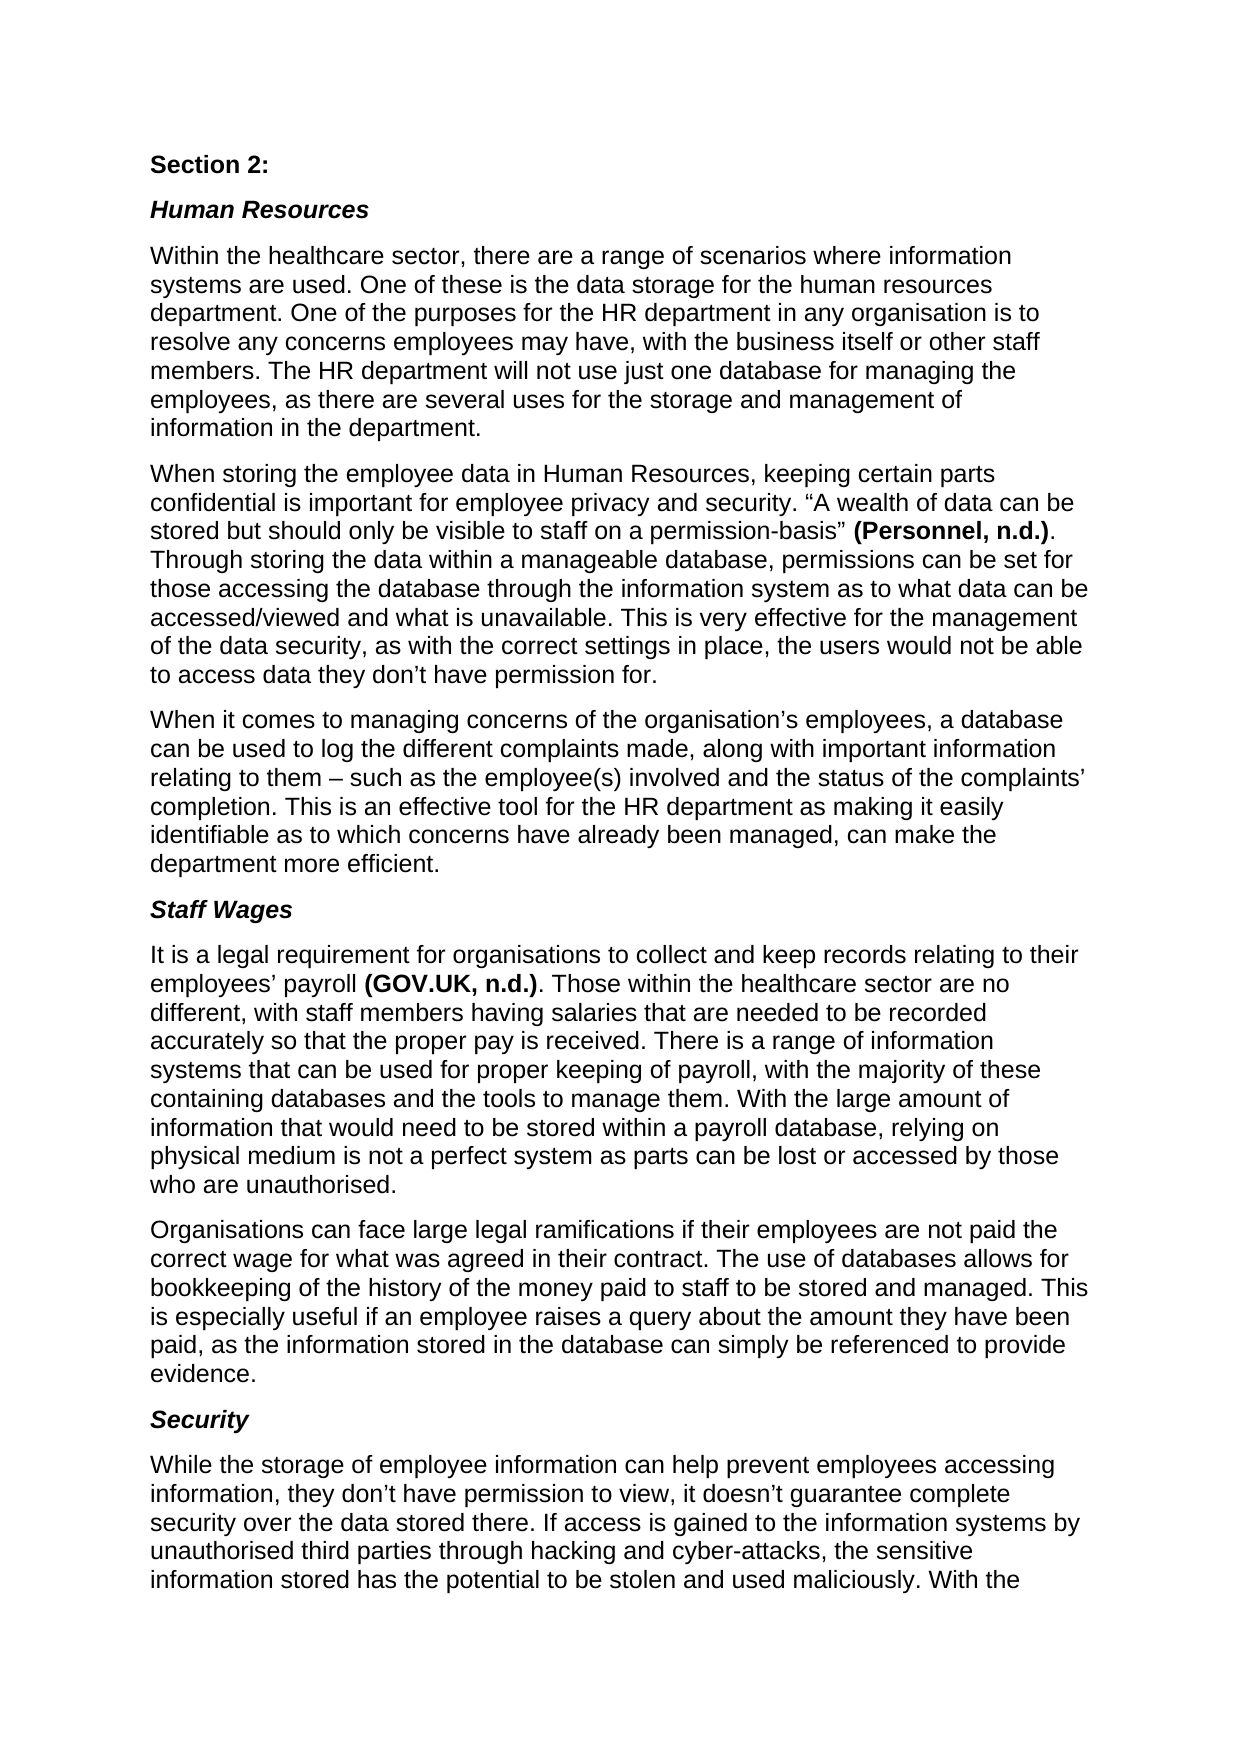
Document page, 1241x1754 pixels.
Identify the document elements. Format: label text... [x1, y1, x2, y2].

text When it comes to managing concerns of the organisation’s employees, a database can be used to log the different complaints made, along with important information relating to them – such as the employee(s) involved and the status of the complaints’ completion. This is an effective tool for the HR department as making it easily identifiable as to which concerns have already been managed, can make the department more efficient. [150, 705, 1090, 878]
text Staff Wages [150, 894, 1090, 923]
text Within the healthcare sector, there are a range of scenarios where information systems are used. One of these is the data storage for the human resources department. One of the purposes for the HR department in any organisation is to resolve any concerns employees may have, with the business itself or other staff members. The HR department will not use just one database for managing the employees, as there are several uses for the storage and management of information in the department. [150, 241, 1090, 442]
text Security [150, 1404, 1090, 1433]
text It is a legal requirement for organisations to collect and keep records relating to their employees’ payroll (GOV.UK, n.d.). Those within the healthcare sector are no different, with staff members having salaries that are needed to be recorded accurately so that the proper pay is received. There is a range of information systems that can be used for proper keeping of payroll, with the majority of these containing databases and the tools to manage them. With the large amount of information that would need to be stored within a payroll database, relying on physical medium is not a perfect system as parts can be lost or accessed by those who are unauthorised. [150, 940, 1090, 1199]
text Section 2: [150, 150, 1090, 179]
text Organisations can face large legal ramifications if their employees are not paid the correct wage for what was agreed in their contract. The use of databases allows for bookkeeping of the history of the money paid to staff to be stored and managed. This is especially useful if an employee raises a query about the amount they have been paid, as the information stored in the database can simply be referenced to provide evidence. [150, 1215, 1090, 1388]
text Human Resources [150, 195, 1090, 224]
text When storing the employee data in Human Resources, keeping certain parts confidential is important for employee privacy and security. “A wealth of data can be stored but should only be visible to staff on a permission-basis” (Personnel, n.d.). Through storing the data within a manageable database, permissions can be set for those accessing the database through the information system as to what data can be accessed/viewed and what is unavailable. This is very effective for the management of the data security, as with the correct settings in place, the users would not be able to access data they don’t have permission for. [150, 459, 1090, 689]
text While the storage of employee information can help prevent employees accessing information, they don’t have permission to view, it doesn’t guarantee complete security over the data stored there. If access is gained to the information systems by unauthorised third parties through hacking and cyber-attacks, the sensitive information stored has the potential to be stolen and used maliciously. With the [150, 1450, 1090, 1594]
